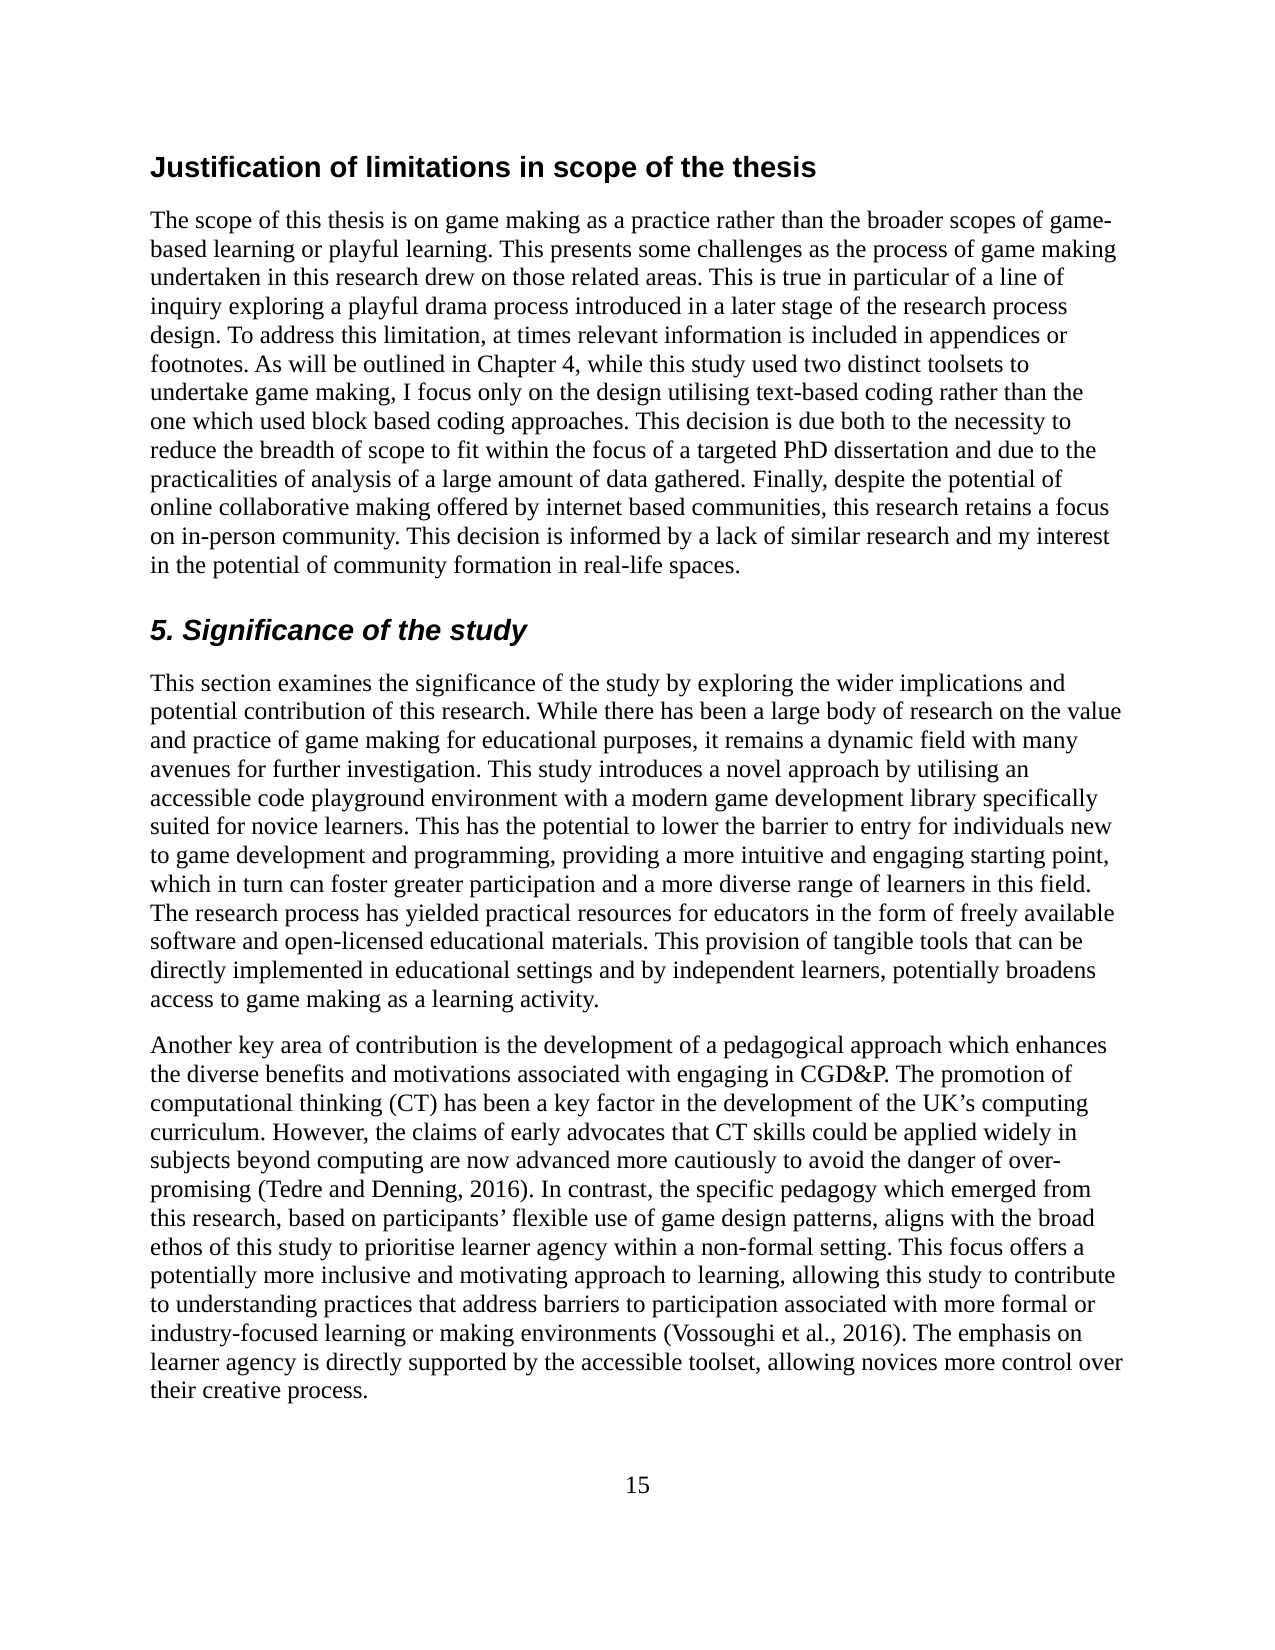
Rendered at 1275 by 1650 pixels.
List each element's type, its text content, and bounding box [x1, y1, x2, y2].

subtitle 5. Significance of the study [150, 613, 1125, 646]
text The scope of this thesis is on game making as a practice rather than the broader scopes of game-based learning or playful learning. This presents some challenges as the process of game making undertaken in this research drew on those related areas. This is true in particular of a line of inquiry exploring a playful drama process introduced in a later stage of the research process design. To address this limitation, at times relevant information is included in appendices or footnotes. As will be outlined in Chapter 4, while this study used two distinct toolsets to undertake game making, I focus only on the design utilising text-based coding rather than the one which used block based coding approaches. This decision is due both to the necessity to reduce the breadth of scope to fit within the focus of a targeted PhD dissertation and due to the practicalities of analysis of a large amount of data gathered. Finally, despite the potential of online collaborative making offered by internet based communities, this research retains a focus on in-person community. This decision is informed by a lack of similar research and my interest in the potential of community formation in real-life spaces. [150, 205, 1125, 579]
text This section examines the significance of the study by exploring the wider implications and potential contribution of this research. While there has been a large body of research on the value and practice of game making for educational purposes, it remains a dynamic field with many avenues for further investigation. This study introduces a novel approach by utilising an accessible code playground environment with a modern game development library specifically suited for novice learners. This has the potential to lower the barrier to entry for individuals new to game development and programming, providing a more intuitive and engaging starting point, which in turn can foster greater participation and a more diverse range of learners in this field. The research process has yielded practical resources for educators in the form of freely available software and open-licensed educational materials. This provision of tangible tools that can be directly implemented in educational settings and by independent learners, potentially broadens access to game making as a learning activity. [150, 668, 1125, 1013]
subtitle Justification of limitations in scope of the thesis [150, 150, 1125, 183]
text Another key area of contribution is the development of a pedagogical approach which enhances the diverse benefits and motivations associated with engaging in CGD&P. The promotion of computational thinking (CT) has been a key factor in the development of the UK’s computing curriculum. However, the claims of early advocates that CT skills could be applied widely in subjects beyond computing are now advanced more cautiously to avoid the danger of over-promising (Tedre and Denning, 2016). In contrast, the specific pedagogy which emerged from this research, based on participants’ flexible use of game design patterns, aligns with the broad ethos of this study to prioritise learner agency within a non-formal setting. This focus offers a potentially more inclusive and motivating approach to learning, allowing this study to contribute to understanding practices that address barriers to participation associated with more formal or industry-focused learning or making environments (Vossoughi et al., 2016). The emphasis on learner agency is directly supported by the accessible toolset, allowing novices more control over their creative process. [150, 1031, 1125, 1404]
